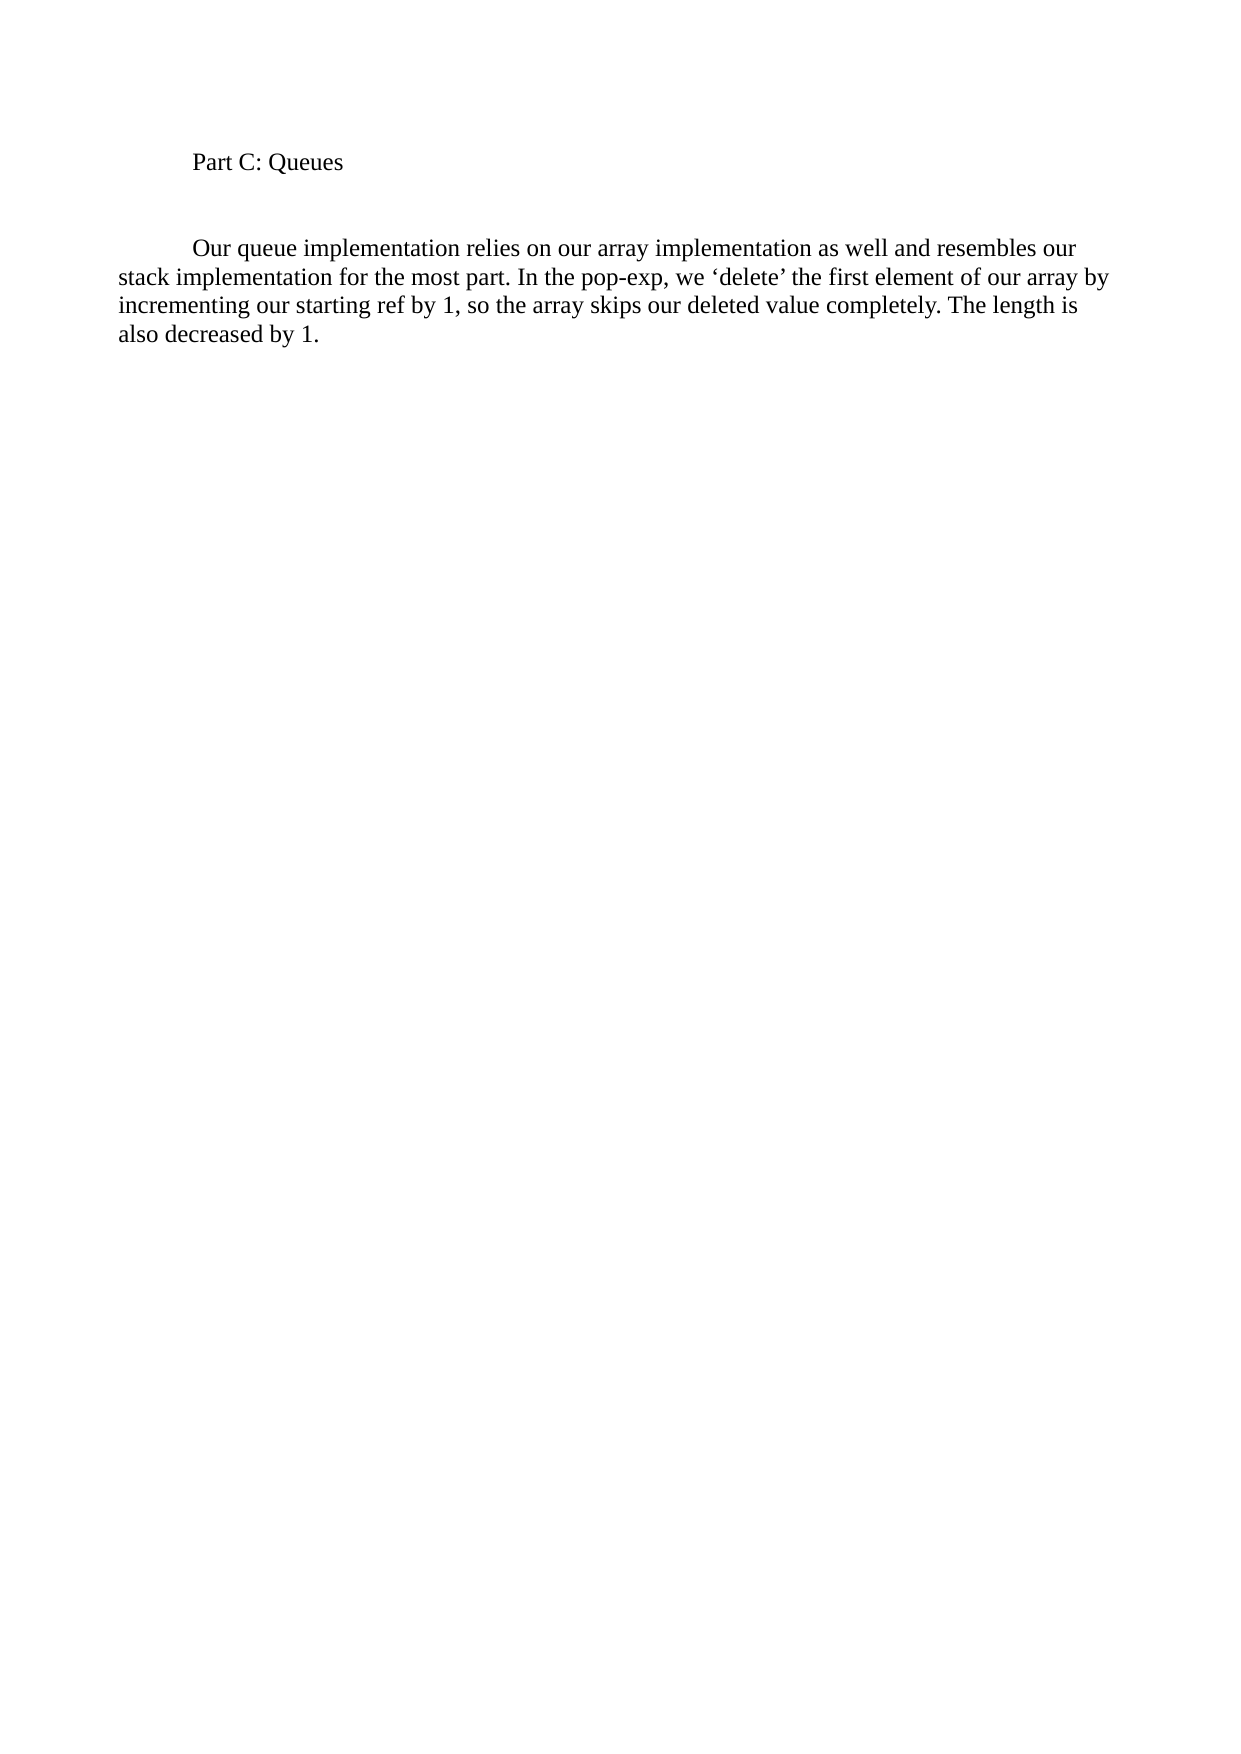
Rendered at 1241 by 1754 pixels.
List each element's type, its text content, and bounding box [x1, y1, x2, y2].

text Part C: Queues [118, 147, 1122, 176]
text Our queue implementation relies on our array implementation as well and resembles our stack implementation for the most part. In the pop-exp, we ‘delete’ the first element of our array by incrementing our starting ref by 1, so the array skips our deleted value completely. The length is also decreased by 1. [118, 233, 1122, 348]
